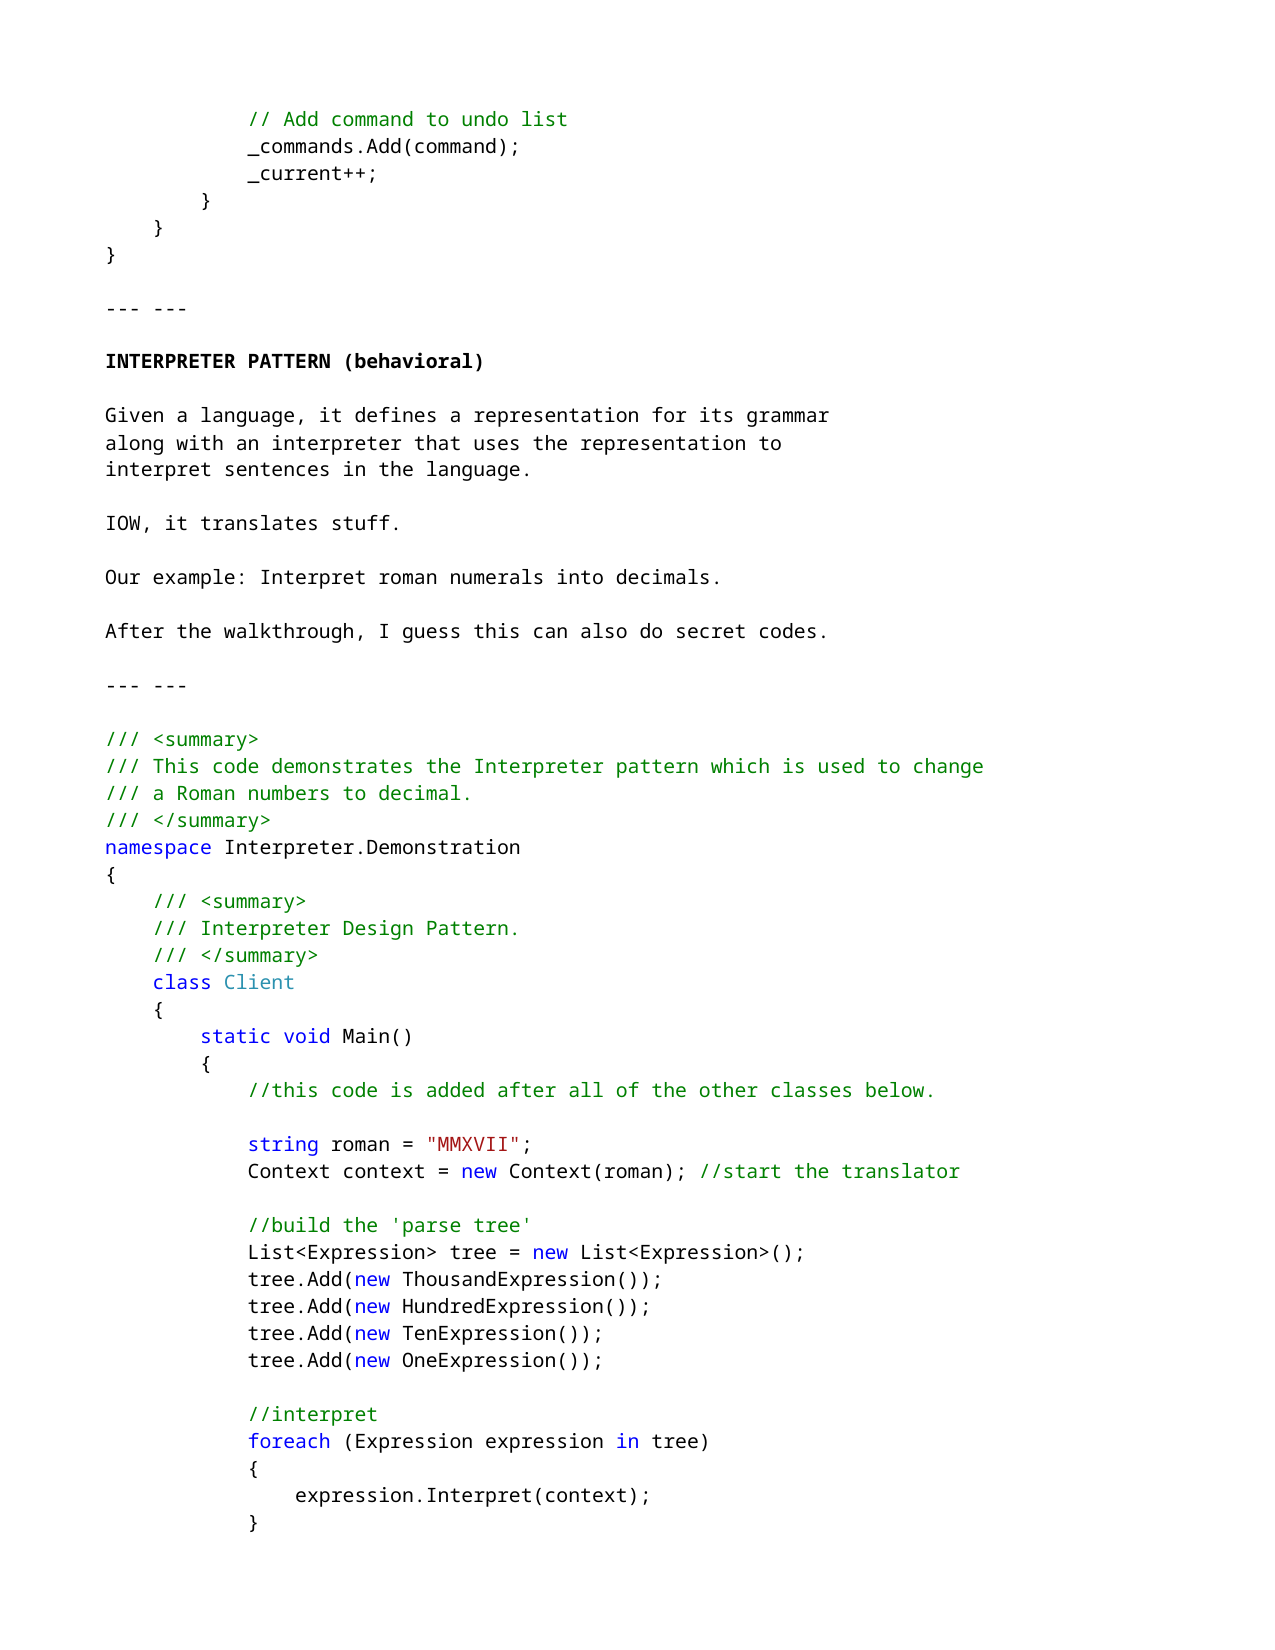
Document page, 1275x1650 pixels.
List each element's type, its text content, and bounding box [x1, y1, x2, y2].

text interpret sentences in the language. [105, 456, 1170, 483]
text namespace Interpreter.Demonstration [105, 833, 1170, 860]
text /// <summary> [105, 726, 1170, 752]
text After the walkthrough, I guess this can also do secret codes. [105, 618, 1170, 644]
text //this code is added after all of the other classes below. [105, 1076, 1170, 1103]
text /// This code demonstrates the Interpreter pattern which is used to change [105, 752, 1170, 779]
text //build the 'parse tree' [105, 1211, 1170, 1238]
text } [105, 186, 1170, 213]
text _commands.Add(command); [105, 132, 1170, 159]
text Given a language, it defines a representation for its grammar [105, 402, 1170, 429]
text Context context = new Context(roman); //start the translator [105, 1157, 1170, 1184]
text // Add command to undo list [105, 105, 1170, 132]
text List<Expression> tree = new List<Expression>(); [105, 1238, 1170, 1265]
text } [105, 213, 1170, 240]
text IOW, it translates stuff. [105, 510, 1170, 537]
text } [105, 1508, 1170, 1535]
text { [105, 1454, 1170, 1481]
text static void Main() [105, 1022, 1170, 1049]
text --- --- [105, 672, 1170, 698]
text --- --- [105, 294, 1170, 321]
text tree.Add(new OneExpression()); [105, 1346, 1170, 1373]
text class Client [105, 968, 1170, 995]
text foreach (Expression expression in tree) [105, 1427, 1170, 1454]
text string roman = "MMXVII"; [105, 1130, 1170, 1157]
text { [105, 1049, 1170, 1076]
text _current++; [105, 159, 1170, 186]
text //interpret [105, 1400, 1170, 1427]
text tree.Add(new TenExpression()); [105, 1319, 1170, 1346]
text { [105, 860, 1170, 887]
text /// </summary> [105, 806, 1170, 833]
text Our example: Interpret roman numerals into decimals. [105, 564, 1170, 591]
text INTERPRETER PATTERN (behavioral) [105, 348, 1170, 375]
text { [105, 995, 1170, 1022]
text } [105, 240, 1170, 267]
text /// a Roman numbers to decimal. [105, 779, 1170, 806]
text tree.Add(new HundredExpression()); [105, 1292, 1170, 1319]
text along with an interpreter that uses the representation to [105, 429, 1170, 456]
text /// Interpreter Design Pattern. [105, 914, 1170, 941]
text expression.Interpret(context); [105, 1481, 1170, 1508]
text /// <summary> [105, 887, 1170, 914]
text /// </summary> [105, 941, 1170, 968]
text tree.Add(new ThousandExpression()); [105, 1265, 1170, 1292]
